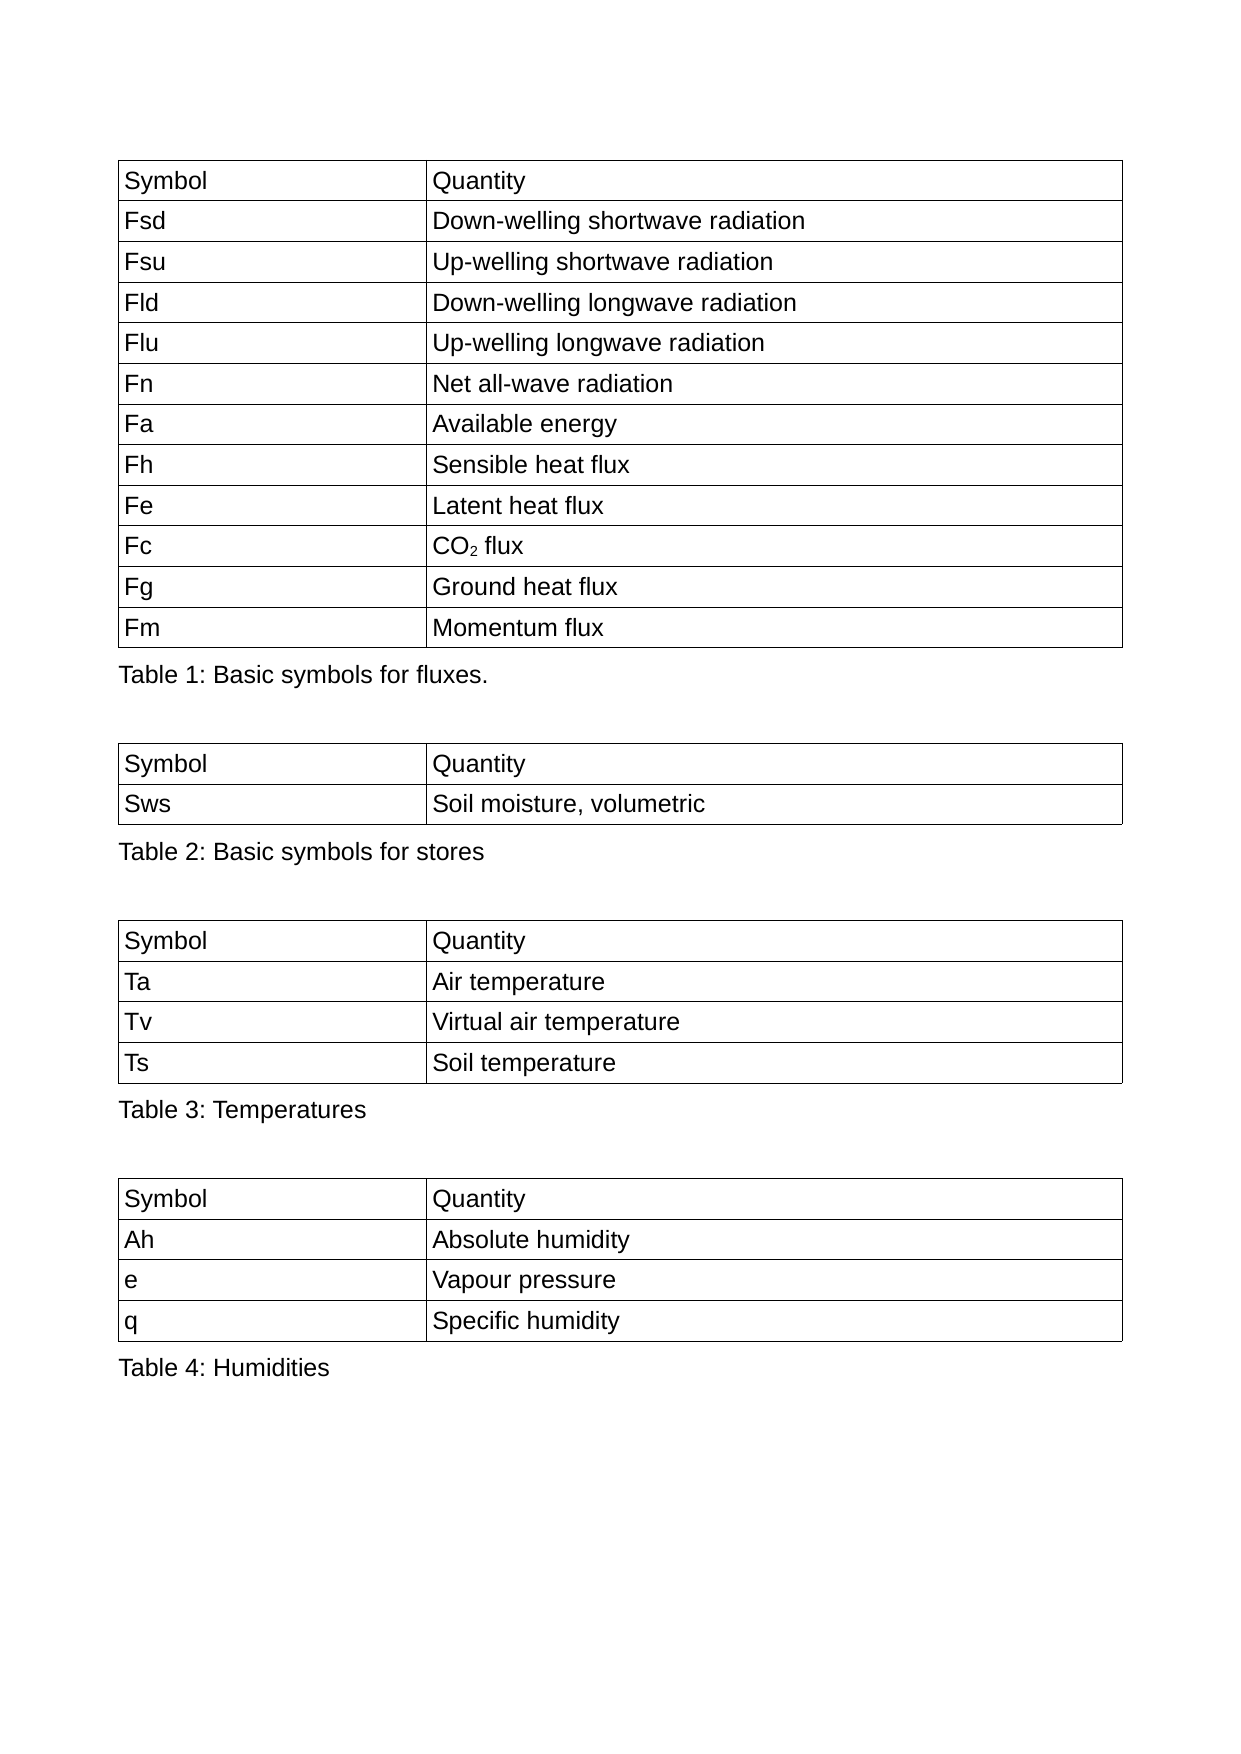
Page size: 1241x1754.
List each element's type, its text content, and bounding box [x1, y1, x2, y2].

table_cell Down-welling longwave radiation [427, 283, 1122, 322]
table_cell Sensible heat flux [427, 445, 1122, 485]
table_cell Net all-wave radiation [427, 364, 1122, 403]
table_header Quantity [427, 744, 1122, 783]
table_cell e [119, 1260, 426, 1300]
table_cell Flu [119, 323, 426, 363]
table_header Quantity [427, 921, 1122, 961]
text Table 3: Temperatures [118, 1095, 1122, 1124]
table_cell Available energy [427, 405, 1122, 444]
table_cell Fh [119, 445, 426, 485]
table_header Quantity [427, 161, 1122, 200]
table_cell Fe [119, 486, 426, 525]
table_cell CO2 flux [427, 526, 1122, 566]
text Table 2: Basic symbols for stores [118, 837, 1122, 866]
table_header Symbol [119, 921, 426, 961]
table_cell Vapour pressure [427, 1260, 1122, 1300]
table_cell Latent heat flux [427, 486, 1122, 525]
table_cell Ts [119, 1043, 426, 1082]
table_cell Fg [119, 567, 426, 607]
text Table 1: Basic symbols for fluxes. [118, 660, 1122, 689]
table_cell Specific humidity [427, 1301, 1122, 1341]
table_cell Fsd [119, 201, 426, 241]
table_cell Up-welling longwave radiation [427, 323, 1122, 363]
table_cell Fa [119, 405, 426, 444]
table_cell Soil temperature [427, 1043, 1122, 1082]
table_cell Air temperature [427, 962, 1122, 1001]
table_cell Soil moisture, volumetric [427, 785, 1122, 824]
table_cell Fsu [119, 242, 426, 282]
table_header Symbol [119, 161, 426, 200]
table_cell Virtual air temperature [427, 1002, 1122, 1042]
table_cell Up-welling shortwave radiation [427, 242, 1122, 282]
table_cell Fm [119, 608, 426, 647]
table_header Symbol [119, 1179, 426, 1219]
table_cell Absolute humidity [427, 1220, 1122, 1259]
table_cell Ta [119, 962, 426, 1001]
table_cell Fld [119, 283, 426, 322]
table_cell Momentum flux [427, 608, 1122, 647]
text Table 4: Humidities [118, 1353, 1122, 1382]
table_header Quantity [427, 1179, 1122, 1219]
table_cell Fc [119, 526, 426, 566]
table_cell Ah [119, 1220, 426, 1259]
table_cell q [119, 1301, 426, 1341]
table_cell Ground heat flux [427, 567, 1122, 607]
table_cell Sws [119, 785, 426, 824]
table_header Symbol [119, 744, 426, 783]
table_cell Down-welling shortwave radiation [427, 201, 1122, 241]
table_cell Fn [119, 364, 426, 403]
table_cell Tv [119, 1002, 426, 1042]
